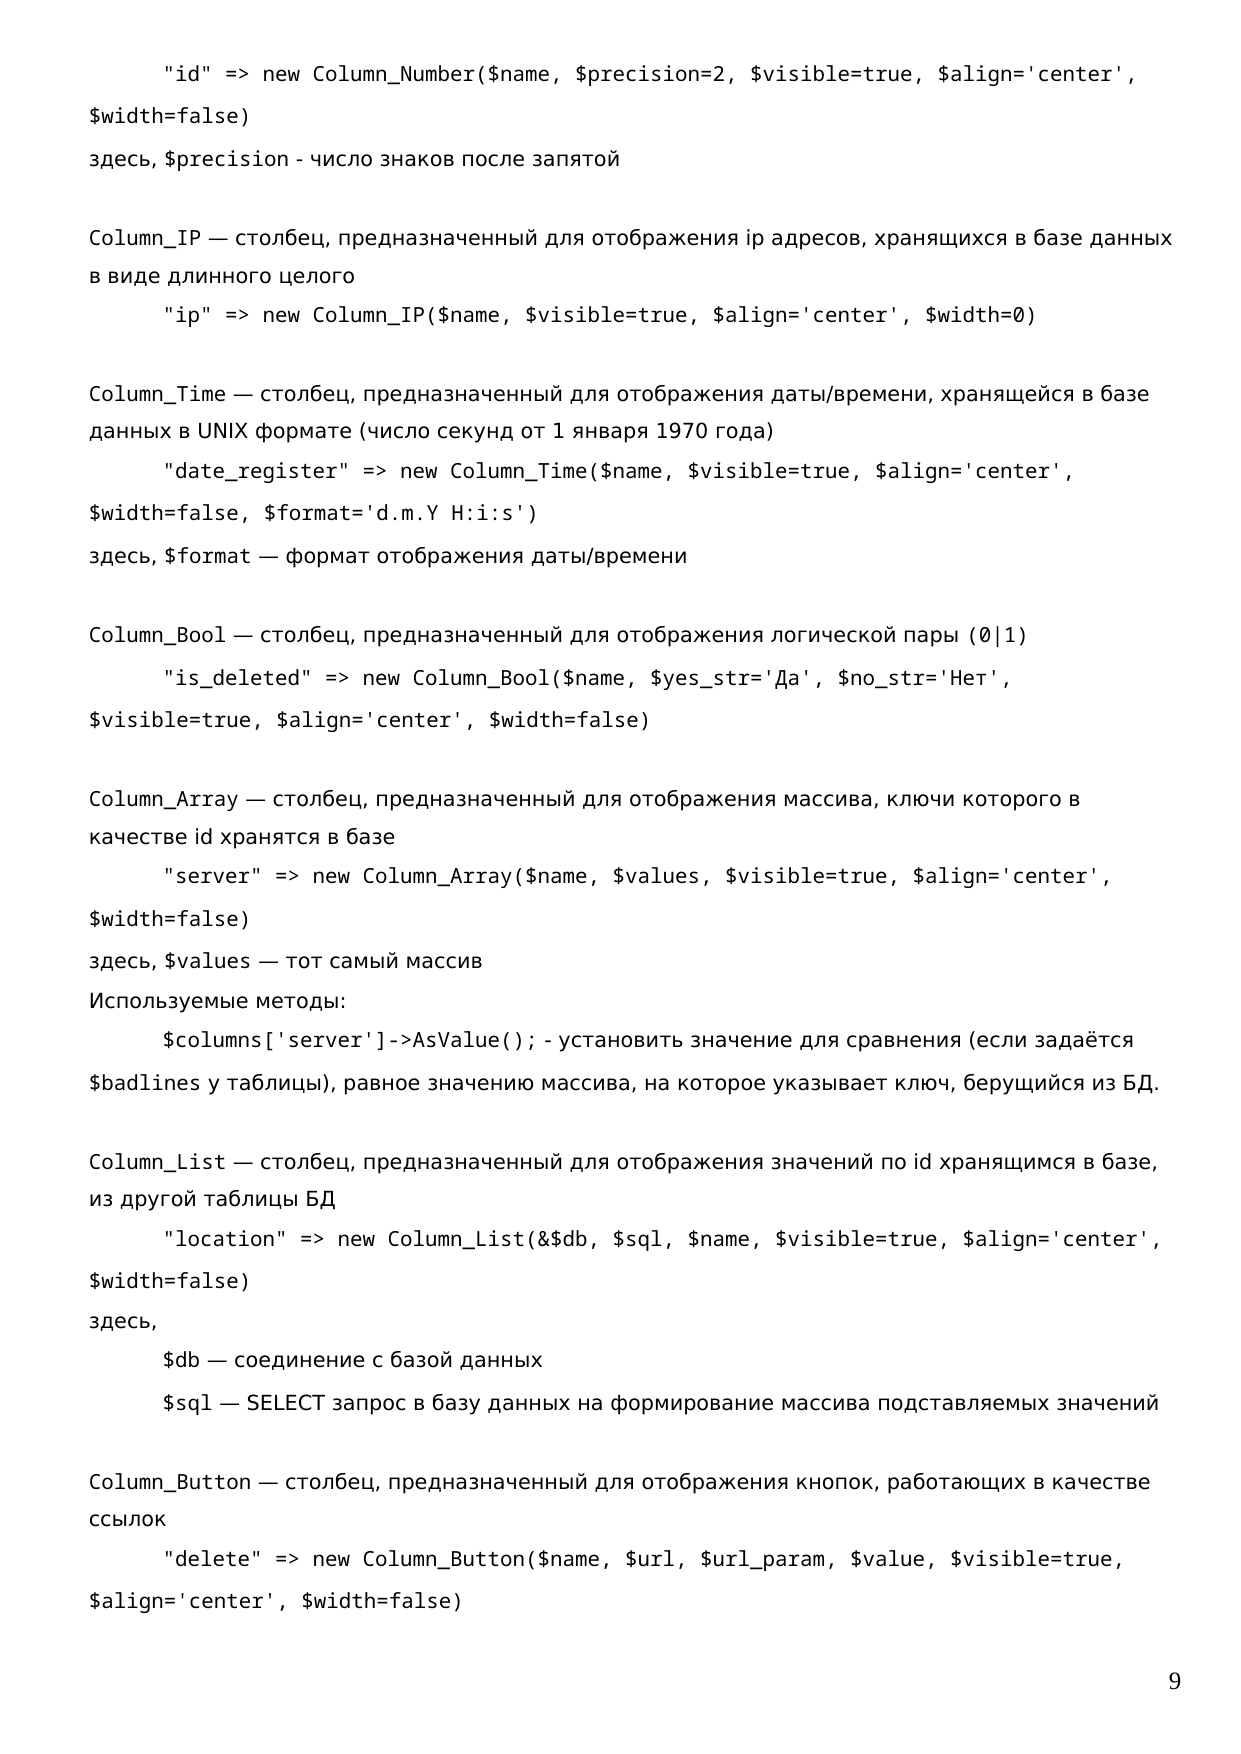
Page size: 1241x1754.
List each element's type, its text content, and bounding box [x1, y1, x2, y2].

text Используемые методы: [88, 989, 1181, 1013]
text Column_Array — столбец, предназначенный для отображения массива, ключи которого в качестве id хранятся в базе [88, 784, 1181, 849]
text Column_Time — столбец, предназначенный для отображения даты/времени, хранящейся в базе данных в UNIX формате (число секунд от 1 января 1970 года) [88, 379, 1181, 444]
text Column_List — столбец, предназначенный для отображения значений по id хранящимся в базе, из другой таблицы БД [88, 1147, 1181, 1212]
text Column_Button — столбец, предназначенный для отображения кнопок, работающих в качестве ссылок [88, 1467, 1181, 1532]
text Column_Bool — столбец, предназначенный для отображения логической пары (0|1) [88, 620, 1181, 648]
text $db — соединение с базой данных [88, 1345, 1181, 1374]
text "server" => new Column_Array($name, $values, $visible=true, $align='center', $width=false) [88, 861, 1181, 932]
text $columns['server']->AsValue(); - установить значение для сравнения (если задаётся $badlines у таблицы), равное значению массива, на которое указывает ключ, берущийся из БД. [88, 1025, 1181, 1096]
text Column_IP — столбец, предназначенный для отображения ip адресов, хранящихся в базе данных в виде длинного целого [88, 223, 1181, 288]
text "id" => new Column_Number($name, $precision=2, $visible=true, $align='center', $width=false) [88, 59, 1181, 130]
text здесь, $precision - число знаков после запятой [88, 144, 1181, 173]
text здесь, $format — формат отображения даты/времени [88, 541, 1181, 569]
text "is_deleted" => new Column_Bool($name, $yes_str='Да', $no_str='Нет', $visible=true, $align='center', $width=false) [88, 663, 1181, 734]
text здесь, [88, 1309, 1181, 1333]
text "delete" => new Column_Button($name, $url, $url_param, $value, $visible=true, $align='center', $width=false) [88, 1544, 1181, 1615]
text $sql — SELECT запрос в базу данных на формирование массива подставляемых значений [88, 1388, 1181, 1416]
text "date_register" => new Column_Time($name, $visible=true, $align='center', $width=false, $format='d.m.Y H:i:s') [88, 456, 1181, 527]
text здесь, $values — тот самый массив [88, 946, 1181, 975]
text "ip" => new Column_IP($name, $visible=true, $align='center', $width=0) [88, 300, 1181, 328]
text "location" => new Column_List(&$db, $sql, $name, $visible=true, $align='center', $width=false) [88, 1224, 1181, 1295]
